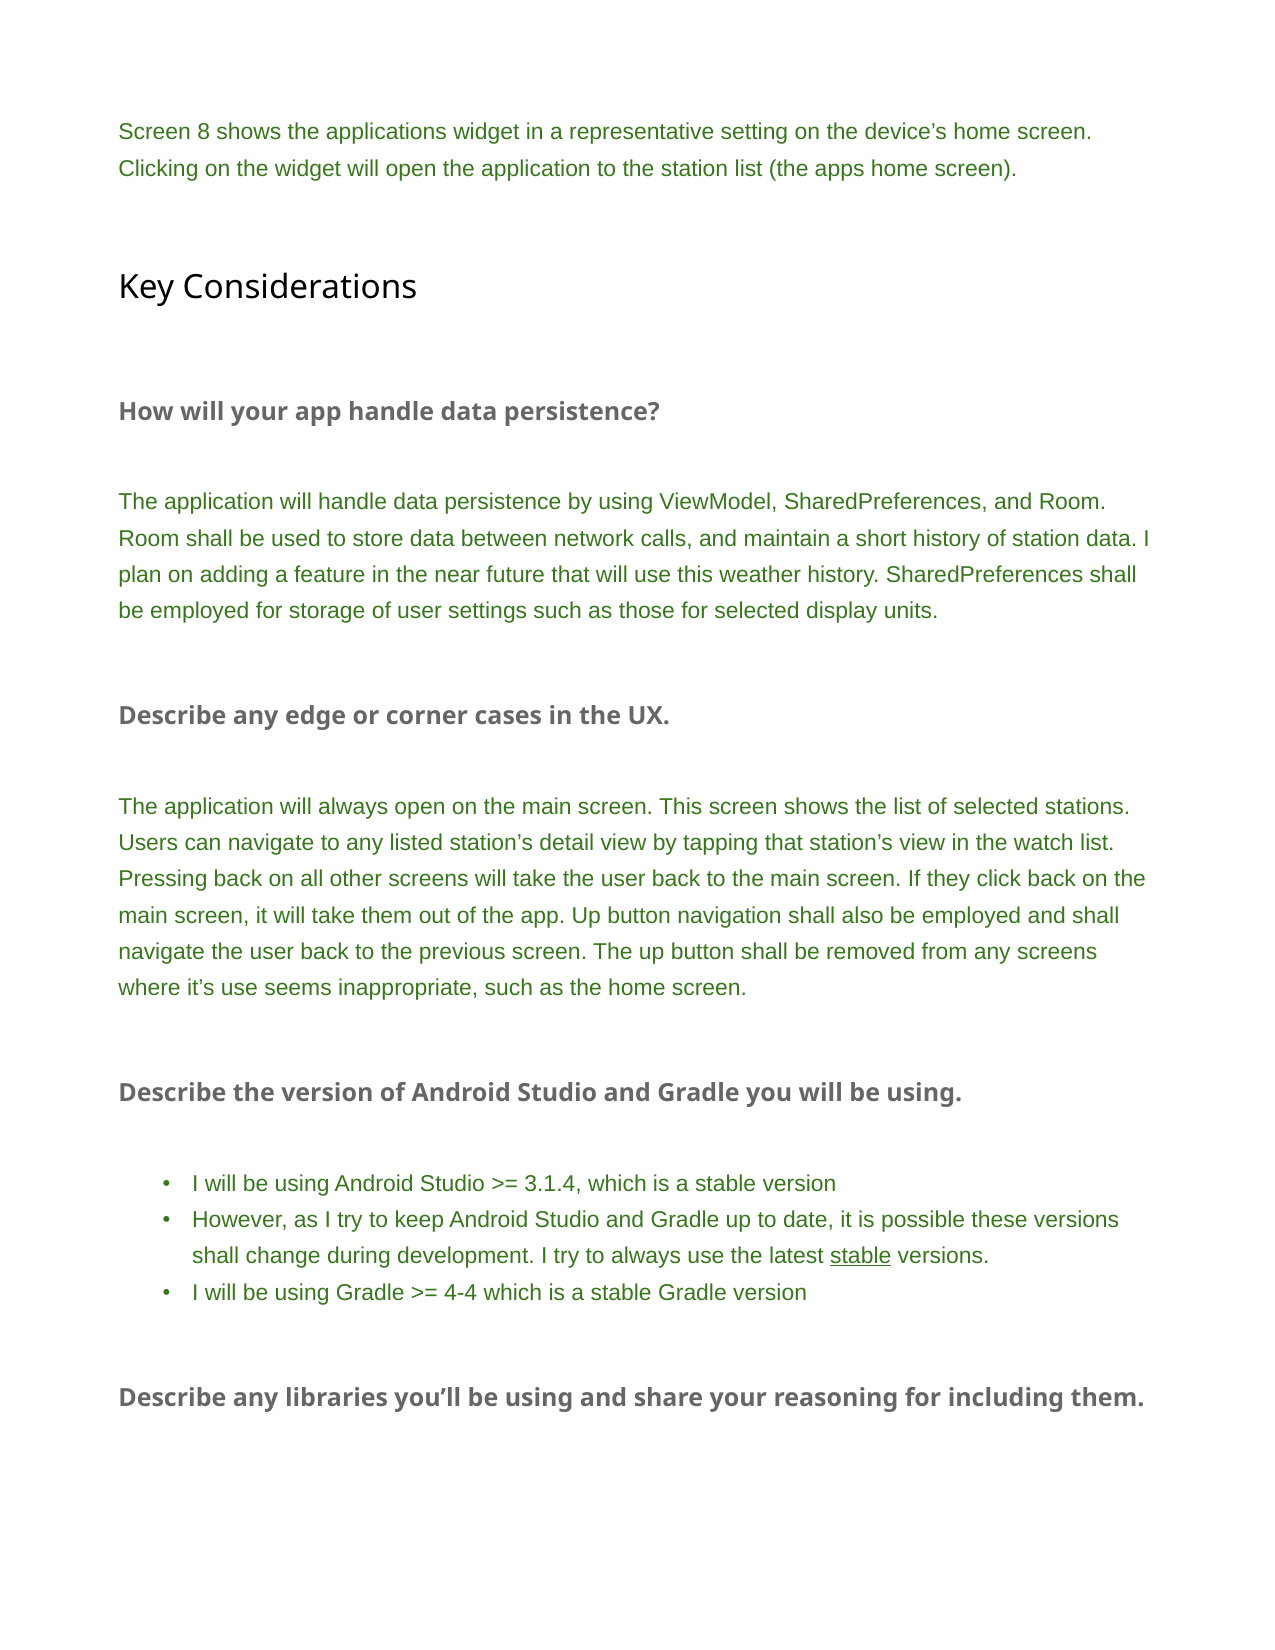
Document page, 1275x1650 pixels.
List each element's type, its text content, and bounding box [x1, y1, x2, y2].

text The application will handle data persistence by using ViewModel, SharedPreferences, and Room. Room shall be used to store data between network calls, and maintain a short history of station data. I plan on adding a feature in the near future that will use this weather history. SharedPreferences shall be employed for storage of user settings such as those for selected display units. [118, 488, 1157, 624]
text Screen 8 shows the applications widget in a representative setting on the device’s home screen. Clicking on the widget will open the application to the station list (the apps home screen). [118, 118, 1157, 181]
list I will be using Gradle >= 4-4 which is a stable Gradle version [162, 1279, 1157, 1305]
subtitle Describe any libraries you’ll be using and share your reasoning for including them. [118, 1379, 1157, 1413]
list However, as I try to keep Android Studio and Gradle up to date, it is possible these versions shall change during development. I try to always use the latest stable versions. [162, 1206, 1157, 1269]
subtitle How will your app handle data persistence? [118, 394, 1157, 428]
text The application will always open on the main screen. This screen shows the list of selected stations. Users can navigate to any listed station’s detail view by tapping that station’s view in the watch list. Pressing back on all other screens will take the user back to the main screen. If they click back on the main screen, it will take them out of the app. Up button navigation shall also be employed and shall navigate the user back to the previous screen. The up button shall be removed from any screens where it’s use seems inappropriate, such as the home screen. [118, 793, 1157, 1001]
text Key Considerations [118, 227, 1157, 308]
subtitle Describe the version of Android Studio and Gradle you will be using. [118, 1075, 1157, 1109]
subtitle Describe any edge or corner cases in the UX. [118, 698, 1157, 732]
list I will be using Android Studio >= 3.1.4, which is a stable version [162, 1169, 1157, 1196]
